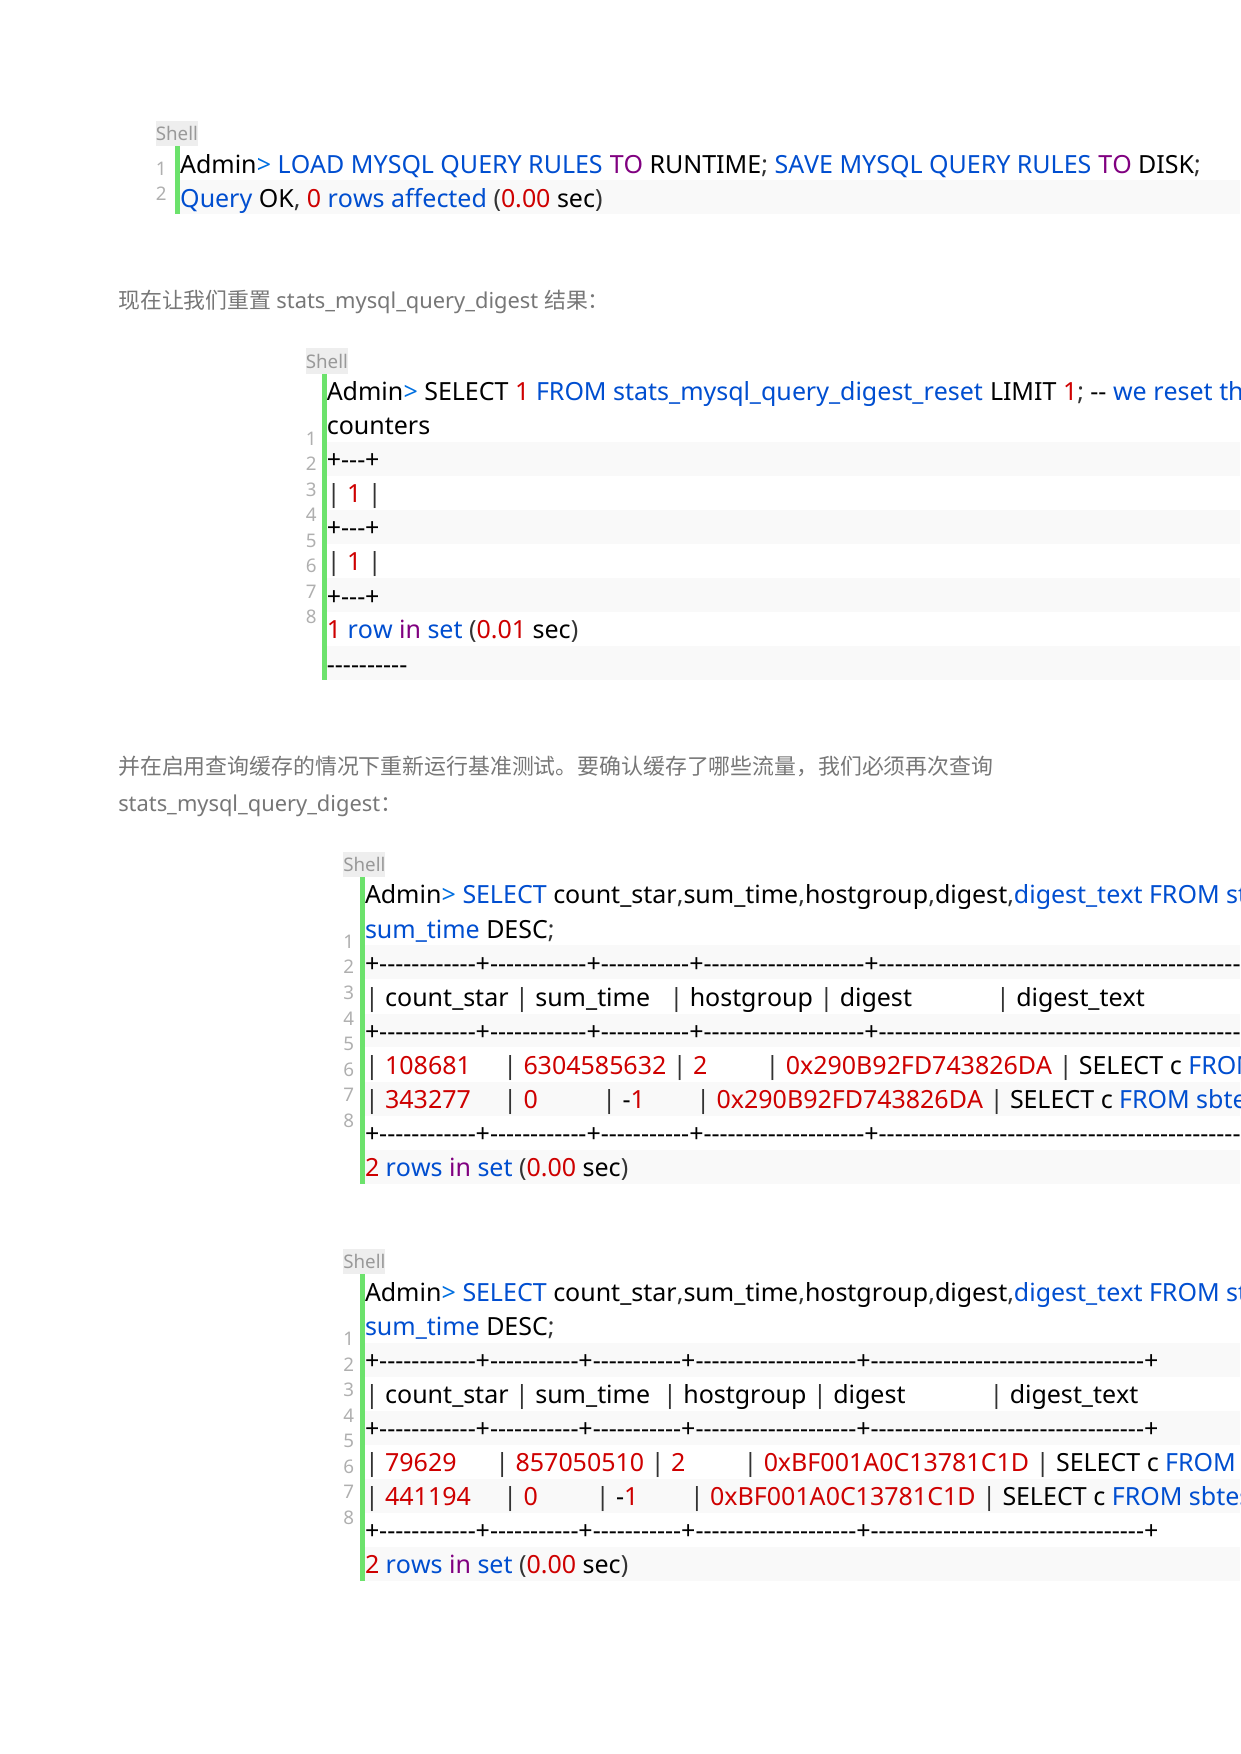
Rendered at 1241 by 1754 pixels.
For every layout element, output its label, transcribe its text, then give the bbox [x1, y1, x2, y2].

text Shell [118, 1246, 1122, 1289]
table_header Admin> SELECT count_star,sum_time,hostgroup,digest,digest_text FROM stats_mysql_query_digest ORDER BY sum_time DESC; +------------+-----------+-----------+--------------------+----------------------------------+ | count_star | sum_time | hostgroup | digest | digest_text | +------------+-----------+-----------+--------------------+----------------------------------+ | 79629 | 857050510 | 2 | 0xBF001A0C13781C1D | SELECT c FROM sbtest1 WHERE id=? | | 441194 | 0 | -1 | 0xBF001A0C13781C1D | SELECT c FROM sbtest1 WHERE id=? | +------------+-----------+-----------+--------------------+----------------------------------+ 2 rows in set (0.00 sec) [365, 1445, 1240, 1479]
text 并在启用查询缓存的情况下重新运行基准测试。要确认缓存了哪些流量，我们必须再次查询 stats_mysql_query_digest： [118, 743, 1122, 818]
table_header Admin> SELECT count_star,sum_time,hostgroup,digest,digest_text FROM stats_mysql_query_digest ORDER BY sum_time DESC; +------------+------------+-----------+--------------------+------------------------------------------------+ | count_star | sum_time | hostgroup | digest | digest_text | +------------+------------+-----------+--------------------+------------------------------------------------+ | 108681 | 6304585632 | 2 | 0x290B92FD743826DA | SELECT c FROM sbtest1 WHERE id BETWEEN ? AND ? | | 343277 | 0 | -1 | 0x290B92FD743826DA | SELECT c FROM sbtest1 WHERE id BETWEEN ? AND ? | +------------+------------+-----------+--------------------+------------------------------------------------+ 2 rows in set (0.00 sec) [365, 1047, 1240, 1082]
table_header Admin> SELECT count_star,sum_time,hostgroup,digest,digest_text FROM stats_mysql_query_digest ORDER BY sum_time DESC; +------------+------------+-----------+--------------------+------------------------------------------------+ | count_star | sum_time | hostgroup | digest | digest_text | +------------+------------+-----------+--------------------+------------------------------------------------+ | 108681 | 6304585632 | 2 | 0x290B92FD743826DA | SELECT c FROM sbtest1 WHERE id BETWEEN ? AND ? | | 343277 | 0 | -1 | 0x290B92FD743826DA | SELECT c FROM sbtest1 WHERE id BETWEEN ? AND ? | +------------+------------+-----------+--------------------+------------------------------------------------+ 2 rows in set (0.00 sec) [365, 1116, 1240, 1150]
table_header 1 2 3 4 5 6 7 8 [343, 1274, 360, 1581]
table_header Admin> SELECT count_star,sum_time,hostgroup,digest,digest_text FROM stats_mysql_query_digest ORDER BY sum_time DESC; +------------+-----------+-----------+--------------------+----------------------------------+ | count_star | sum_time | hostgroup | digest | digest_text | +------------+-----------+-----------+--------------------+----------------------------------+ | 79629 | 857050510 | 2 | 0xBF001A0C13781C1D | SELECT c FROM sbtest1 WHERE id=? | | 441194 | 0 | -1 | 0xBF001A0C13781C1D | SELECT c FROM sbtest1 WHERE id=? | +------------+-----------+-----------+--------------------+----------------------------------+ 2 rows in set (0.00 sec) [365, 1274, 1240, 1343]
text Shell [118, 849, 1122, 892]
table_header 1 2 3 4 5 6 7 8 [343, 877, 360, 1184]
table_header Admin> SELECT 1 FROM stats_mysql_query_digest_reset LIMIT 1; -- we reset the counters +---+ | 1 | +---+ | 1 | +---+ 1 row in set (0.01 sec) ---------- [327, 544, 1240, 578]
table_header Admin> SELECT count_star,sum_time,hostgroup,digest,digest_text FROM stats_mysql_query_digest ORDER BY sum_time DESC; +------------+-----------+-----------+--------------------+----------------------------------+ | count_star | sum_time | hostgroup | digest | digest_text | +------------+-----------+-----------+--------------------+----------------------------------+ | 79629 | 857050510 | 2 | 0xBF001A0C13781C1D | SELECT c FROM sbtest1 WHERE id=? | | 441194 | 0 | -1 | 0xBF001A0C13781C1D | SELECT c FROM sbtest1 WHERE id=? | +------------+-----------+-----------+--------------------+----------------------------------+ 2 rows in set (0.00 sec) [365, 1377, 1240, 1411]
table_header Admin> SELECT count_star,sum_time,hostgroup,digest,digest_text FROM stats_mysql_query_digest ORDER BY sum_time DESC; +------------+------------+-----------+--------------------+------------------------------------------------+ | count_star | sum_time | hostgroup | digest | digest_text | +------------+------------+-----------+--------------------+------------------------------------------------+ | 108681 | 6304585632 | 2 | 0x290B92FD743826DA | SELECT c FROM sbtest1 WHERE id BETWEEN ? AND ? | | 343277 | 0 | -1 | 0x290B92FD743826DA | SELECT c FROM sbtest1 WHERE id BETWEEN ? AND ? | +------------+------------+-----------+--------------------+------------------------------------------------+ 2 rows in set (0.00 sec) [365, 979, 1240, 1014]
text Shell [118, 118, 1122, 161]
table_header Admin> SELECT 1 FROM stats_mysql_query_digest_reset LIMIT 1; -- we reset the counters +---+ | 1 | +---+ | 1 | +---+ 1 row in set (0.01 sec) ---------- [327, 612, 1240, 646]
table_header Admin> SELECT 1 FROM stats_mysql_query_digest_reset LIMIT 1; -- we reset the counters +---+ | 1 | +---+ | 1 | +---+ 1 row in set (0.01 sec) ---------- [327, 476, 1240, 510]
table_header Admin> SELECT count_star,sum_time,hostgroup,digest,digest_text FROM stats_mysql_query_digest ORDER BY sum_time DESC; +------------+-----------+-----------+--------------------+----------------------------------+ | count_star | sum_time | hostgroup | digest | digest_text | +------------+-----------+-----------+--------------------+----------------------------------+ | 79629 | 857050510 | 2 | 0xBF001A0C13781C1D | SELECT c FROM sbtest1 WHERE id=? | | 441194 | 0 | -1 | 0xBF001A0C13781C1D | SELECT c FROM sbtest1 WHERE id=? | +------------+-----------+-----------+--------------------+----------------------------------+ 2 rows in set (0.00 sec) [365, 1513, 1240, 1547]
text Shell [118, 346, 1122, 388]
table_header 1 2 [156, 146, 175, 214]
table_header Admin> LOAD MYSQL QUERY RULES TO RUNTIME; SAVE MYSQL QUERY RULES TO DISK; Query OK, 0 rows affected (0.00 sec) [180, 146, 1240, 180]
table_header Admin> SELECT count_star,sum_time,hostgroup,digest,digest_text FROM stats_mysql_query_digest ORDER BY sum_time DESC; +------------+------------+-----------+--------------------+------------------------------------------------+ | count_star | sum_time | hostgroup | digest | digest_text | +------------+------------+-----------+--------------------+------------------------------------------------+ | 108681 | 6304585632 | 2 | 0x290B92FD743826DA | SELECT c FROM sbtest1 WHERE id BETWEEN ? AND ? | | 343277 | 0 | -1 | 0x290B92FD743826DA | SELECT c FROM sbtest1 WHERE id BETWEEN ? AND ? | +------------+------------+-----------+--------------------+------------------------------------------------+ 2 rows in set (0.00 sec) [365, 877, 1240, 945]
table_header Admin> SELECT 1 FROM stats_mysql_query_digest_reset LIMIT 1; -- we reset the counters +---+ | 1 | +---+ | 1 | +---+ 1 row in set (0.01 sec) ---------- [327, 374, 1240, 442]
table_header 1 2 3 4 5 6 7 8 [306, 374, 322, 680]
text 现在让我们重置 stats_mysql_query_digest 结果： [118, 277, 1122, 314]
